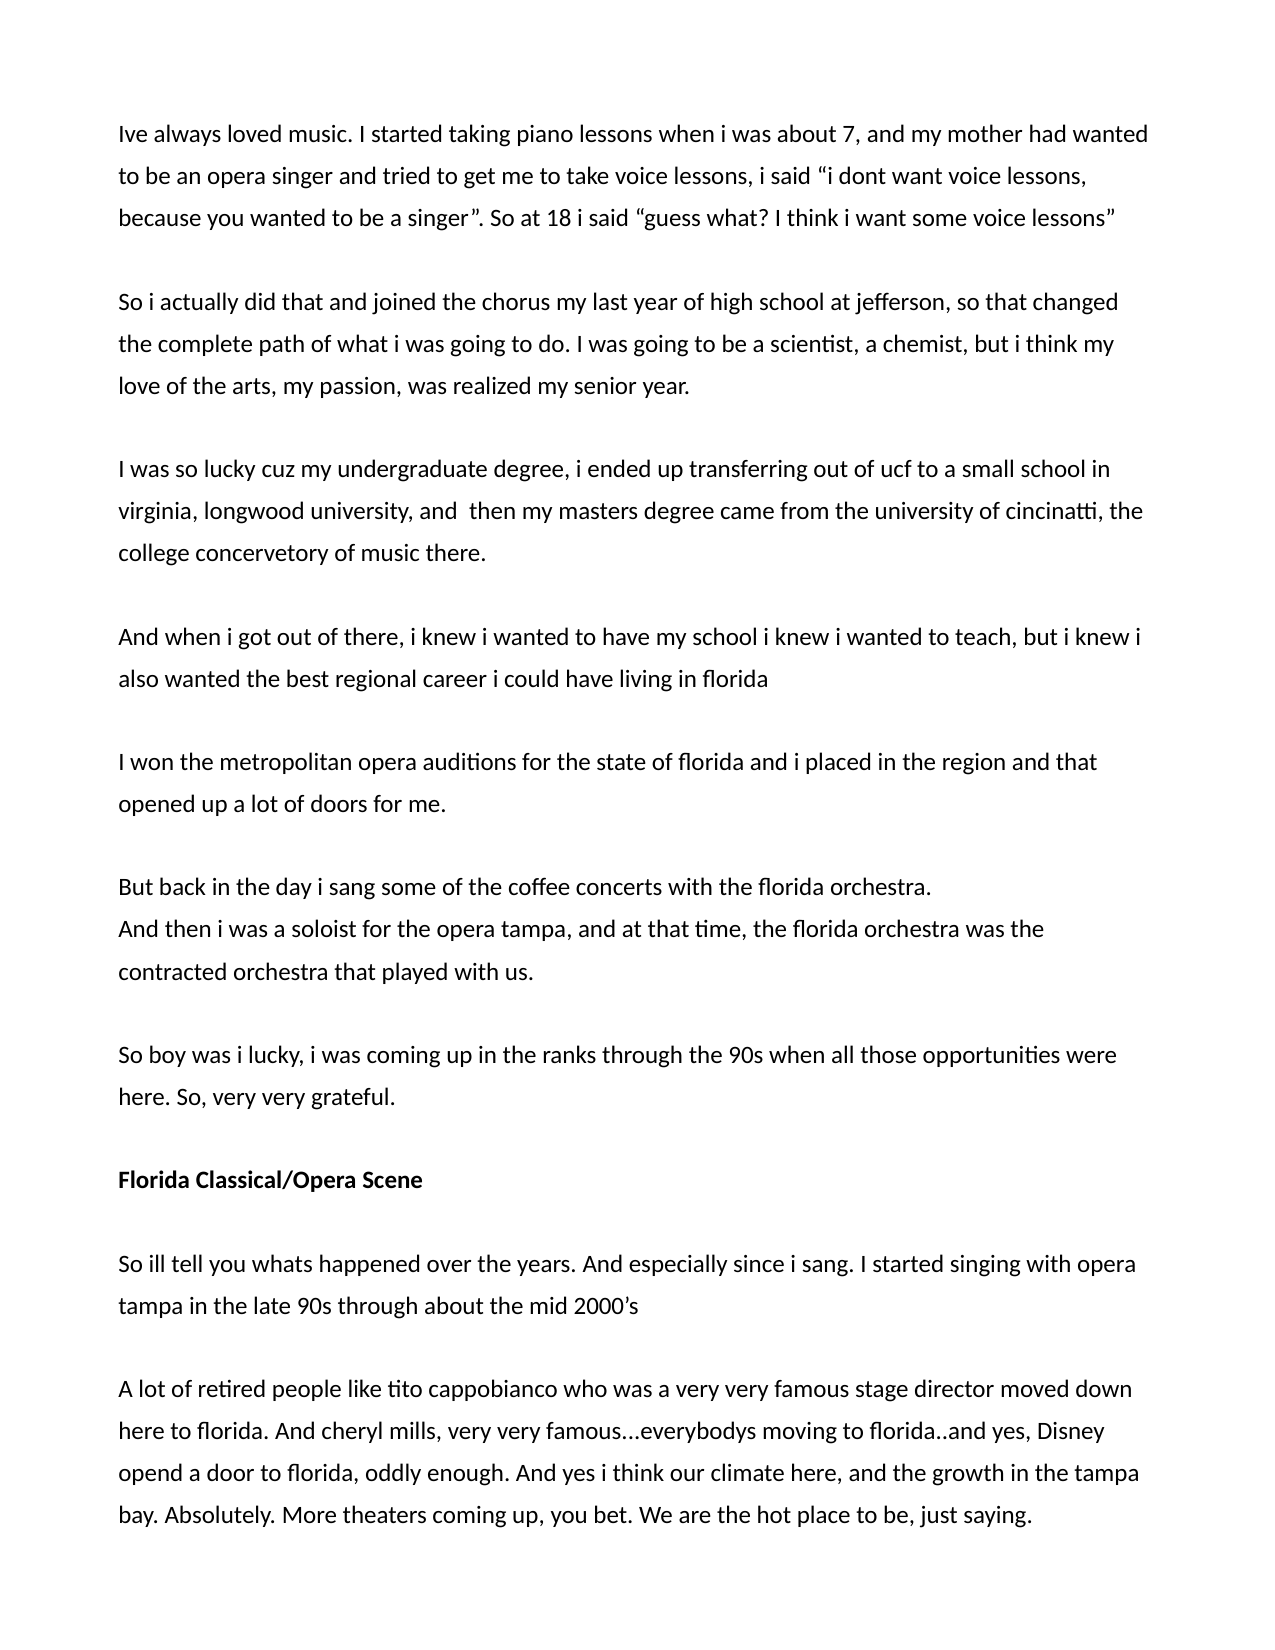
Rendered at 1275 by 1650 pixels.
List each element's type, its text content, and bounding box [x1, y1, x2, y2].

text I was so lucky cuz my undergraduate degree, i ended up transferring out of ucf to a small school in virginia, longwood university, and then my masters degree came from the university of cincinatti, the college concervetory of music there. [118, 453, 1157, 568]
text So i actually did that and joined the chorus my last year of high school at jefferson, so that changed the complete path of what i was going to do. I was going to be a scientist, a chemist, but i think my love of the arts, my passion, was realized my senior year. [118, 286, 1157, 400]
text But back in the day i sang some of the coffee concerts with the florida orchestra. [118, 871, 1157, 902]
text Florida Classical/Opera Scene [118, 1164, 1157, 1195]
text And then i was a soloist for the opera tampa, and at that time, the florida orchestra was the contracted orchestra that played with us. [118, 913, 1157, 986]
text And when i got out of there, i knew i wanted to have my school i knew i wanted to teach, but i knew i also wanted the best regional career i could have living in florida [118, 621, 1157, 693]
text So ill tell you whats happened over the years. And especially since i sang. I started singing with opera tampa in the late 90s through about the mid 2000’s [118, 1248, 1157, 1320]
text A lot of retired people like tito cappobianco who was a very very famous stage director moved down here to florida. And cheryl mills, very very famous...everybodys moving to florida..and yes, Disney opend a door to florida, oddly enough. And yes i think our climate here, and the growth in the tampa bay. Absolutely. More theaters coming up, you bet. We are the hot place to be, just saying. [118, 1373, 1157, 1530]
text I won the metropolitan opera auditions for the state of florida and i placed in the region and that opened up a lot of doors for me. [118, 746, 1157, 819]
text So boy was i lucky, i was coming up in the ranks through the 90s when all those opportunities were here. So, very very grateful. [118, 1039, 1157, 1112]
text Ive always loved music. I started taking piano lessons when i was about 7, and my mother had wanted to be an opera singer and tried to get me to take voice lessons, i said “i dont want voice lessons, because you wanted to be a singer”. So at 18 i said “guess what? I think i want some voice lessons” [118, 118, 1157, 233]
